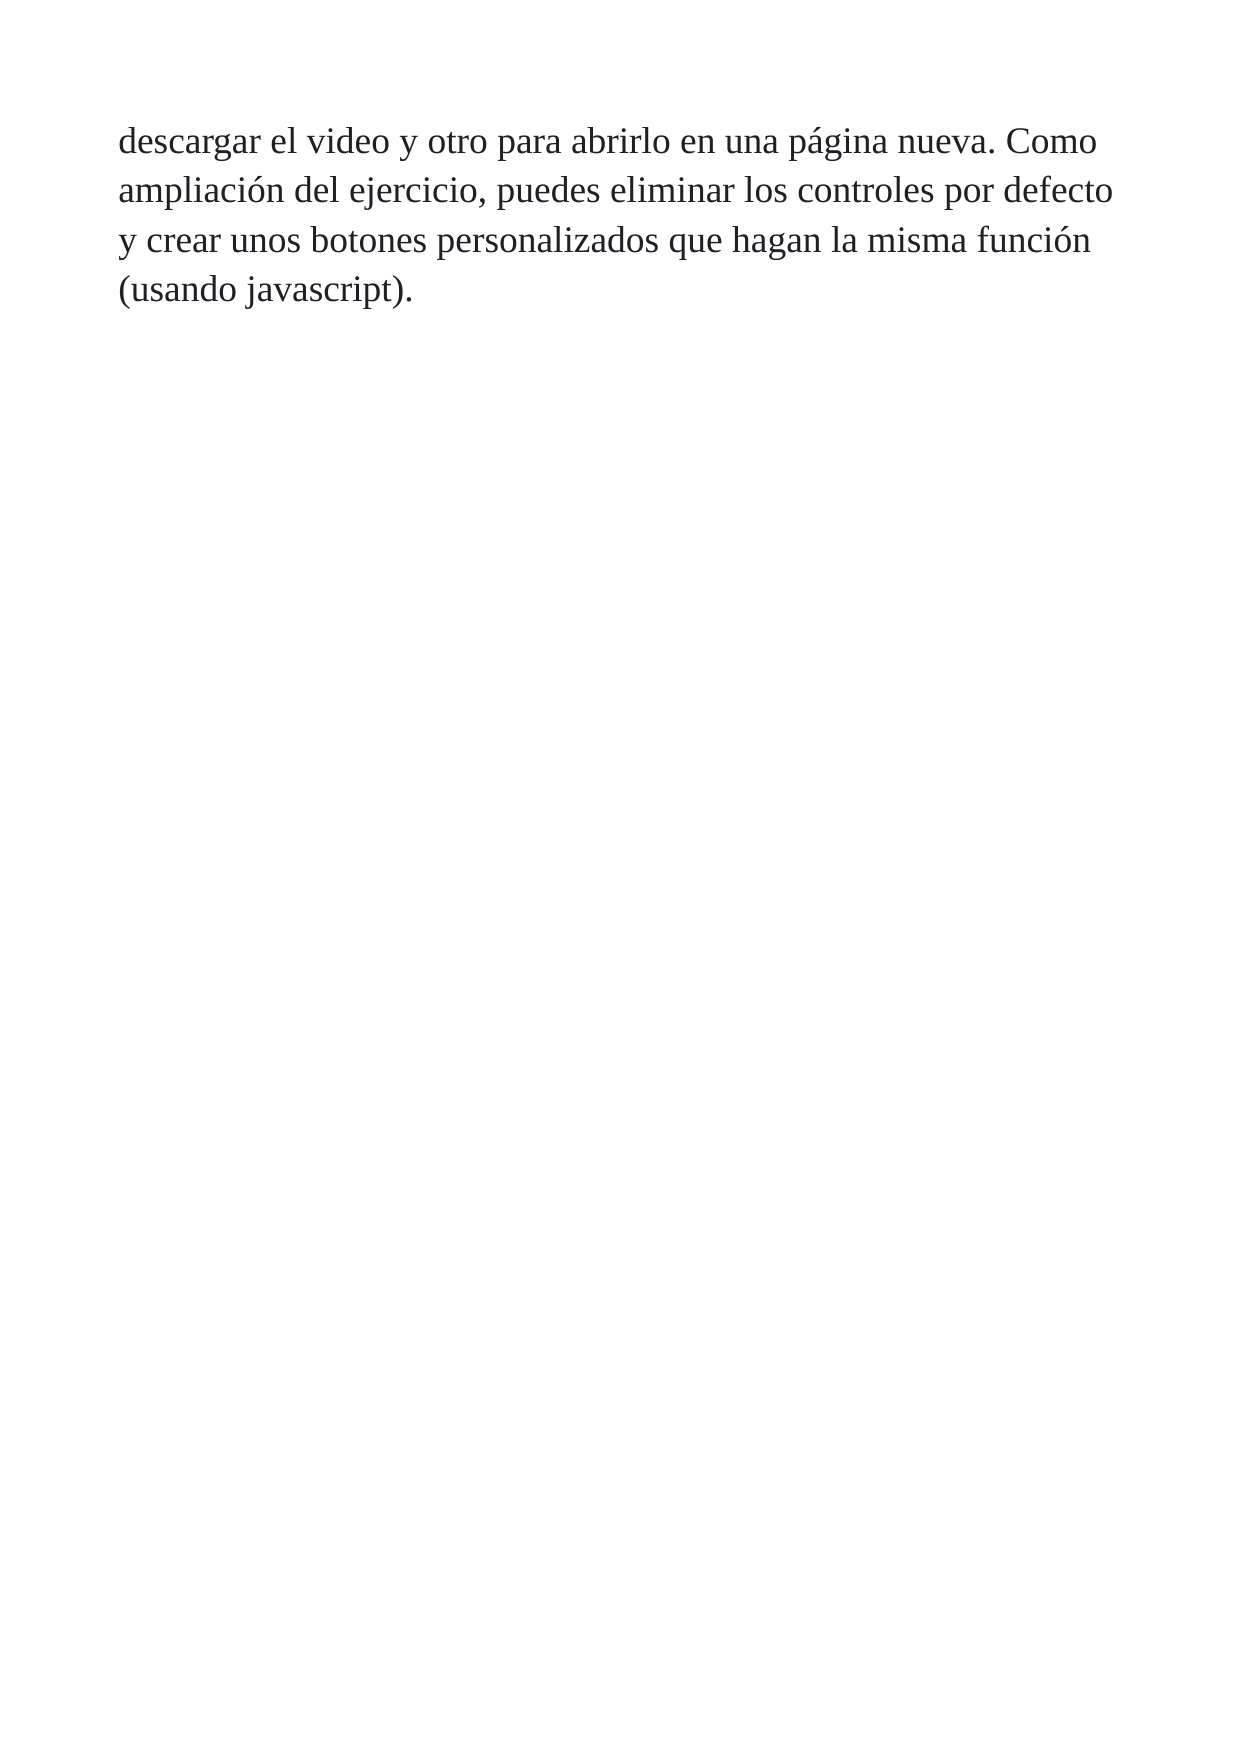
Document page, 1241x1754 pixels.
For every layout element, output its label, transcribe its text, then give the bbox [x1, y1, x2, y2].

text descargar el video y otro para abrirlo en una página nueva. Como ampliación del ejercicio, puedes eliminar los controles por defecto y crear unos botones personalizados que hagan la misma función (usando javascript). [118, 118, 1122, 310]
